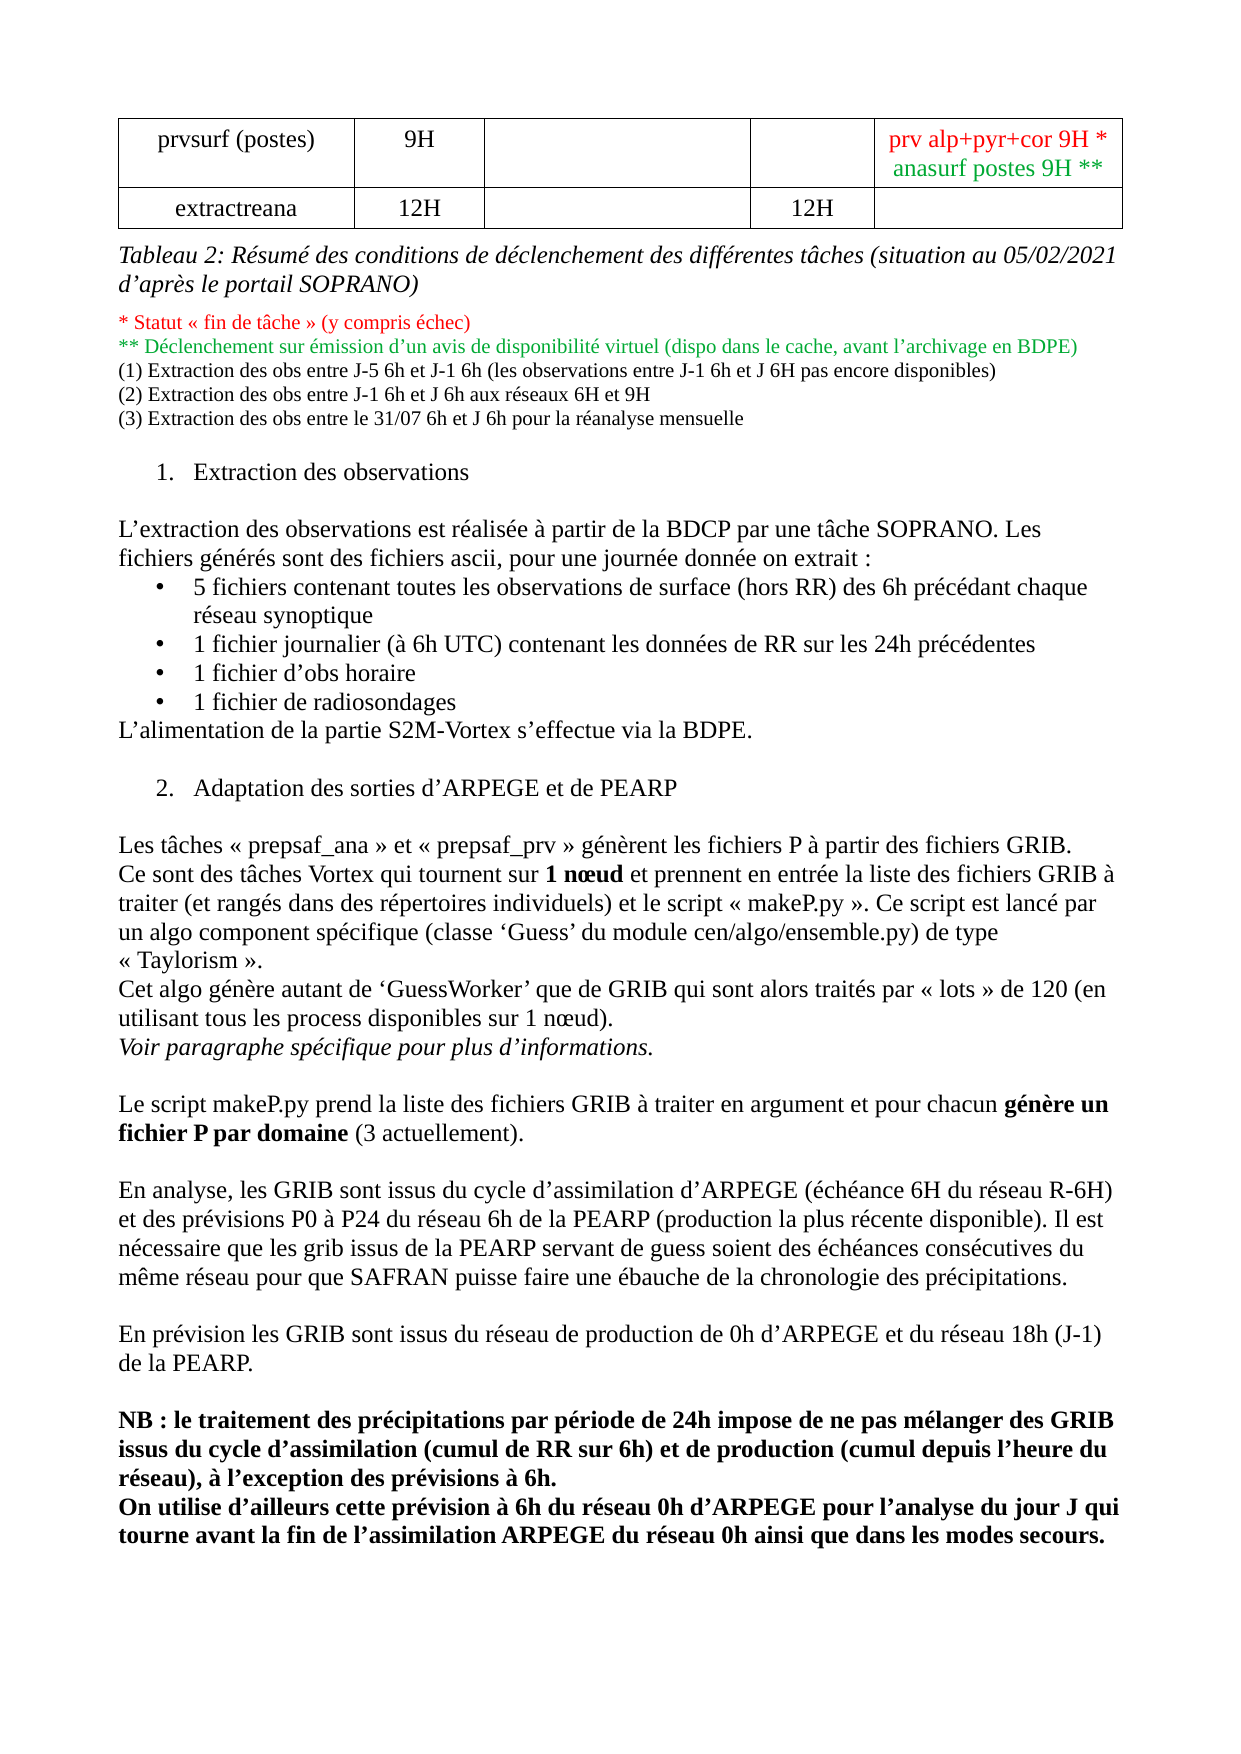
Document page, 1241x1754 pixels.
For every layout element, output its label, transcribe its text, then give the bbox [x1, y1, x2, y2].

table_cell [485, 119, 750, 187]
list 1 fichier de radiosondages [156, 687, 1122, 716]
table_cell [485, 188, 750, 227]
list 5 fichiers contenant toutes les observations de surface (hors RR) des 6h précédant chaque réseau synoptique [156, 572, 1122, 629]
list Adaptation des sorties d’ARPEGE et de PEARP [156, 773, 1122, 802]
table_cell 9H [355, 119, 484, 187]
text Tableau 2: Résumé des conditions de déclenchement des différentes tâches (situation au 05/02/2021 d’après le portail SOPRANO) [118, 240, 1122, 298]
table_cell [751, 119, 874, 187]
table_cell extractreana [119, 188, 354, 227]
table_cell 12H [751, 188, 874, 227]
text (3) Extraction des obs entre le 31/07 6h et J 6h pour la réanalyse mensuelle [118, 406, 1122, 430]
list 1 fichier journalier (à 6h UTC) contenant les données de RR sur les 24h précédentes [156, 629, 1122, 658]
text L’alimentation de la partie S2M-Vortex s’effectue via la BDPE. [118, 716, 1122, 744]
text Cet algo génère autant de ‘GuessWorker’ que de GRIB qui sont alors traités par « lots » de 120 (en utilisant tous les process disponibles sur 1 nœud). [118, 974, 1122, 1032]
table_cell 12H [355, 188, 484, 227]
table_cell prv alp+pyr+cor 9H * anasurf postes 9H ** [875, 119, 1122, 187]
table_cell [875, 188, 1122, 227]
text ** Déclenchement sur émission d’un avis de disponibilité virtuel (dispo dans le cache, avant l’archivage en BDPE) [118, 334, 1122, 358]
text Voir paragraphe spécifique pour plus d’informations. [118, 1032, 1122, 1061]
text Le script makeP.py prend la liste des fichiers GRIB à traiter en argument et pour chacun génère un fichier P par domaine (3 actuellement). [118, 1061, 1122, 1147]
table_cell prvsurf (postes) [119, 119, 354, 187]
text (2) Extraction des obs entre J-1 6h et J 6h aux réseaux 6H et 9H [118, 382, 1122, 406]
text En analyse, les GRIB sont issus du cycle d’assimilation d’ARPEGE (échéance 6H du réseau R-6H) et des prévisions P0 à P24 du réseau 6h de la PEARP (production la plus récente disponible). Il est nécessaire que les grib issus de la PEARP servant de guess soient des échéances consécutives du même réseau pour que SAFRAN puisse faire une ébauche de la chronologie des précipitations. [118, 1176, 1122, 1291]
text En prévision les GRIB sont issus du réseau de production de 0h d’ARPEGE et du réseau 18h (J-1) de la PEARP. [118, 1319, 1122, 1377]
list 1 fichier d’obs horaire [156, 658, 1122, 687]
text Les tâches « prepsaf_ana » et « prepsaf_prv » génèrent les fichiers P à partir des fichiers GRIB. Ce sont des tâches Vortex qui tournent sur 1 nœud et prennent en entrée la liste des fichiers GRIB à traiter (et rangés dans des répertoires individuels) et le script « makeP.py ». Ce script est lancé par un algo component spécifique (classe ‘Guess’ du module cen/algo/ensemble.py) de type « Taylorism ». [118, 831, 1122, 974]
text (1) Extraction des obs entre J-5 6h et J-1 6h (les observations entre J-1 6h et J 6H pas encore disponibles) [118, 358, 1122, 382]
text NB : le traitement des précipitations par période de 24h impose de ne pas mélanger des GRIB issus du cycle d’assimilation (cumul de RR sur 6h) et de production (cumul depuis l’heure du réseau), à l’exception des prévisions à 6h. [118, 1406, 1122, 1492]
text L’extraction des observations est réalisée à partir de la BDCP par une tâche SOPRANO. Les fichiers générés sont des fichiers ascii, pour une journée donnée on extrait : [118, 514, 1122, 572]
text On utilise d’ailleurs cette prévision à 6h du réseau 0h d’ARPEGE pour l’analyse du jour J qui tourne avant la fin de l’assimilation ARPEGE du réseau 0h ainsi que dans les modes secours. [118, 1492, 1122, 1549]
